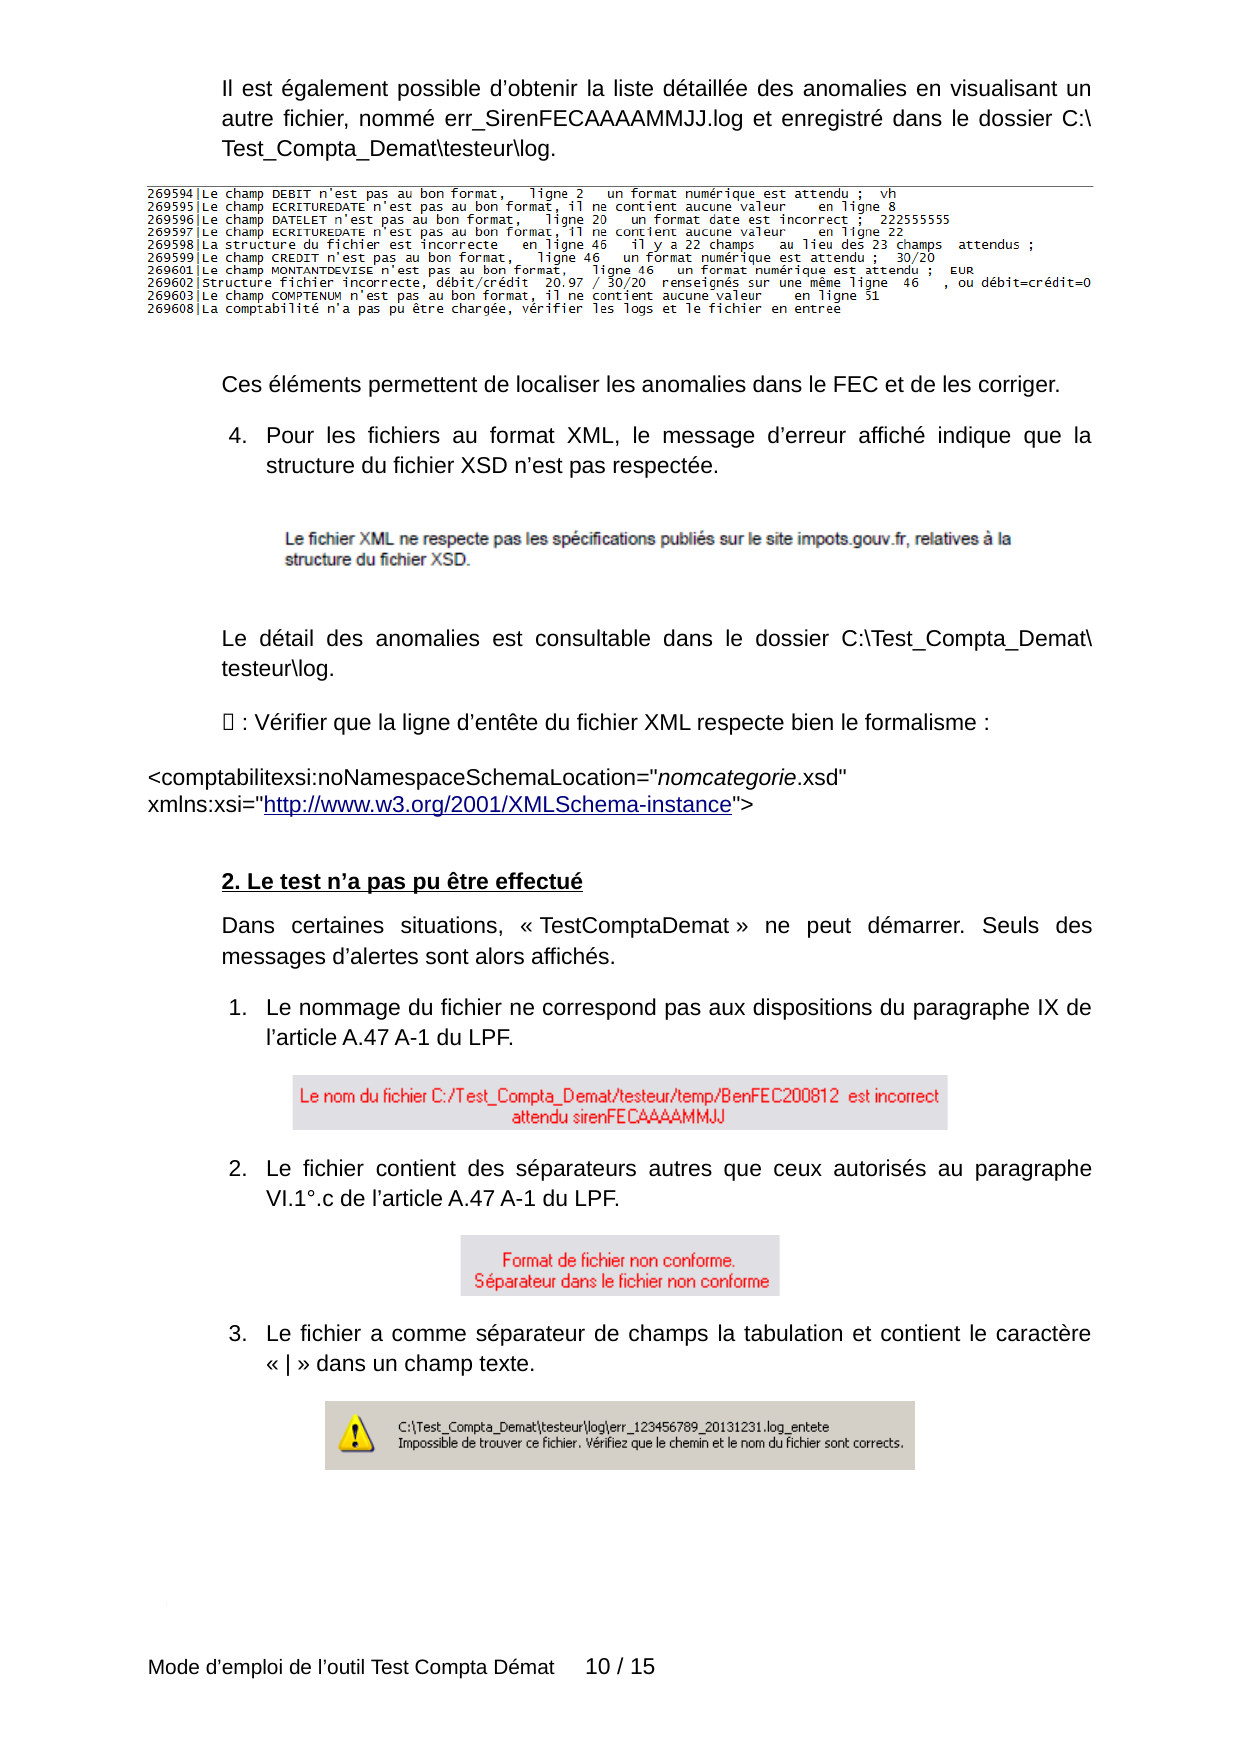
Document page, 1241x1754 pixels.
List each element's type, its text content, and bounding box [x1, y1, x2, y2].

picture [292, 1075, 948, 1130]
text Ces éléments permettent de localiser les anomalies dans le FEC et de les corriger. [221, 371, 1093, 397]
picture [146, 186, 1094, 316]
list Le fichier contient des séparateurs autres que ceux autorisés au paragraphe VI.1°.c de l’article A.47 A-1 du LPF. [228, 1154, 1093, 1211]
text Il est également possible d’obtenir la liste détaillée des anomalies en visualisant un autre fichier, nommé err_SirenFECAAAAMMJJ.log et enregistré dans le dossier C:\Test_Compta_Demat\testeur\log. [221, 75, 1093, 162]
picture [460, 1235, 780, 1296]
list Le nommage du fichier ne correspond pas aux dispositions du paragraphe IX de l’article A.47 A-1 du LPF. [228, 994, 1093, 1050]
list Le fichier a comme séparateur de champs la tabulation et contient le caractère « | » dans un champ texte. [228, 1320, 1093, 1376]
text 2. Le test n’a pas pu être effectué [221, 868, 1093, 895]
text Dans certaines situations, « TestComptaDemat » ne peut démarrer. Seuls des messages d’alertes sont alors affichés. [221, 912, 1093, 969]
picture [325, 1401, 915, 1470]
text <comptabilitexsi:noNamespaceSchemaLocation="nomcategorie.xsd" xmlns:xsi="http://www.w3.org/2001/XMLSchema-instance"> [148, 763, 1093, 817]
picture [265, 503, 1039, 601]
text Le détail des anomalies est consultable dans le dossier C:\Test_Compta_Demat\testeur\log. [221, 625, 1093, 682]
text  : Vérifier que la ligne d’entête du fichier XML respecte bien le formalisme : [221, 706, 1093, 738]
list Pour les fichiers au format XML, le message d’erreur affiché indique que la structure du fichier XSD n’est pas respectée. [228, 422, 1093, 478]
